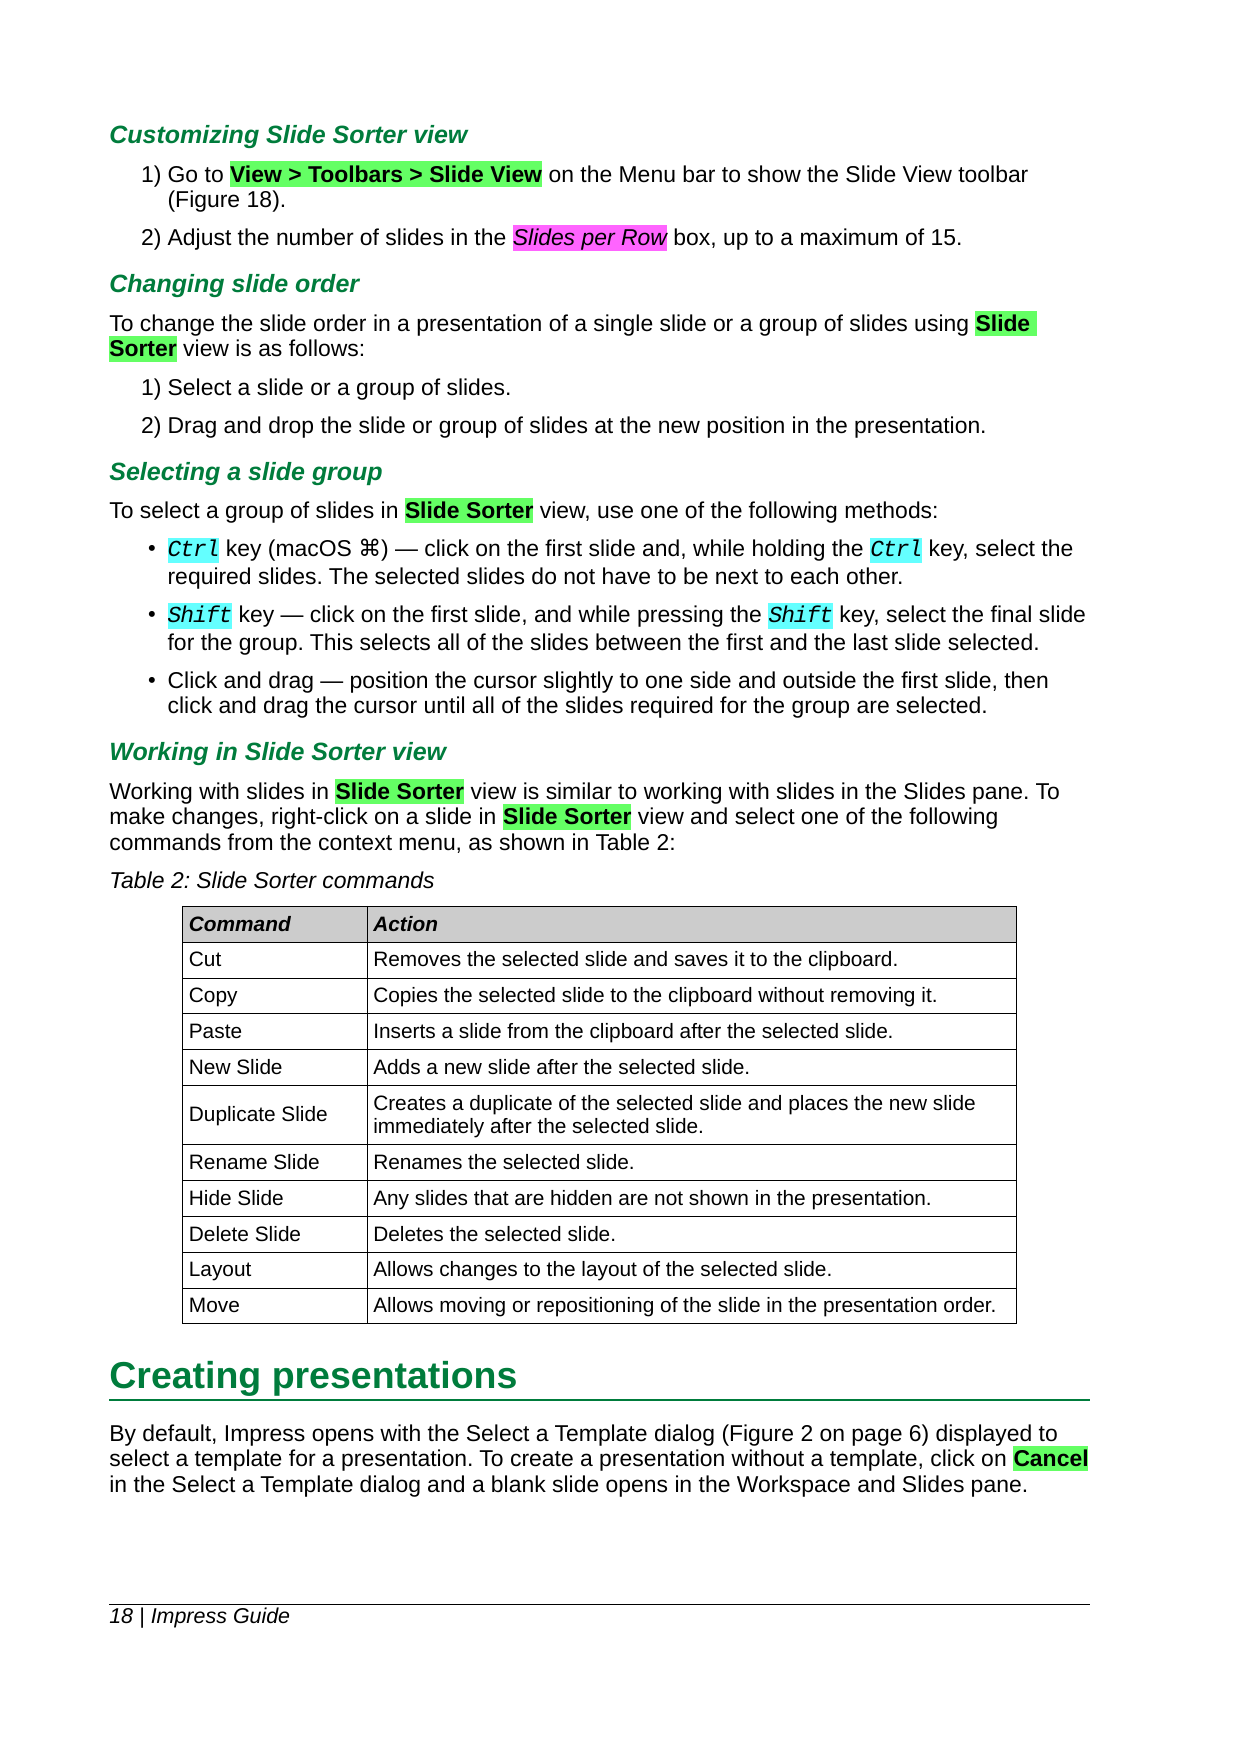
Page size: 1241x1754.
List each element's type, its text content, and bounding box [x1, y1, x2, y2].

table_header Command [183, 907, 367, 942]
list Ctrl key (macOS ⌘) — click on the first slide and, while holding the Ctrl key, select the required slides. The selected slides do not have to be next to each other. [167, 536, 1090, 589]
table_cell Copy [183, 979, 367, 1013]
table_cell Paste [183, 1014, 367, 1049]
subtitle Creating presentations [109, 1354, 1090, 1399]
table_cell Allows changes to the layout of the selected slide. [368, 1253, 1016, 1287]
text By default, Impress opens with the Select a Template dialog (Figure 2 on page 6) displayed to select a template for a presentation. To create a presentation without a template, click on Cancel in the Select a Template dialog and a blank slide opens in the Workspace and Slides pane. [109, 1420, 1090, 1497]
table_cell Removes the selected slide and saves it to the clipboard. [368, 943, 1016, 977]
list Select a slide or a group of slides. [153, 374, 1090, 400]
list Adjust the number of slides in the Slides per Row box, up to a maximum of 15. [667, 225, 1090, 251]
list Adjust the number of slides in the Slides per Row box, up to a maximum of 15. [153, 225, 513, 251]
list Drag and drop the slide or group of slides at the new position in the presentation. [153, 412, 1090, 438]
table_cell Delete Slide [183, 1217, 367, 1252]
table_cell Duplicate Slide [183, 1086, 367, 1144]
text To select a group of slides in Slide Sorter view, use one of the following methods: [109, 498, 405, 523]
subtitle Working in Slide Sorter view [109, 738, 1090, 766]
table_cell Allows moving or repositioning of the slide in the presentation order. [368, 1289, 1016, 1323]
text Table 2: Slide Sorter commands [109, 868, 1090, 893]
table_header Action [368, 907, 1016, 942]
table_cell Deletes the selected slide. [368, 1217, 1016, 1252]
table_cell Rename Slide [183, 1145, 367, 1180]
table_cell Layout [183, 1253, 367, 1287]
table_cell Copies the selected slide to the clipboard without removing it. [368, 979, 1016, 1013]
subtitle Changing slide order [109, 270, 1090, 298]
table_cell Any slides that are hidden are not shown in the presentation. [368, 1181, 1016, 1216]
table_cell Creates a duplicate of the selected slide and places the new slide immediately after the selected slide. [368, 1086, 1016, 1144]
subtitle Selecting a slide group [109, 457, 1090, 485]
table_cell Adds a new slide after the selected slide. [368, 1050, 1016, 1085]
table_cell Inserts a slide from the clipboard after the selected slide. [368, 1014, 1016, 1049]
table_cell New Slide [183, 1050, 367, 1085]
list To change the slide order in a presentation of a single slide or a group of slides using Slide Sorter view is as follows: [109, 311, 1090, 362]
text To select a group of slides in Slide Sorter view, use one of the following methods: [533, 498, 1090, 523]
list Go to View > Toolbars > Slide View on the Menu bar to show the Slide View toolbar (Figure 18). [153, 161, 1090, 213]
table_cell Cut [183, 943, 367, 977]
list Shift key — click on the first slide, and while pressing the Shift key, select the final slide for the group. This selects all of the slides between the first and the last slide selected. [167, 602, 1090, 655]
subtitle Customizing Slide Sorter view [109, 121, 1090, 149]
text Working with slides in Slide Sorter view is similar to working with slides in the Slides pane. To make changes, right-click on a slide in Slide Sorter view and select one of the following commands from the context menu, as shown in Table 2: [109, 778, 1090, 855]
table_cell Renames the selected slide. [368, 1145, 1016, 1180]
list Click and drag — position the cursor slightly to one side and outside the first slide, then click and drag the cursor until all of the slides required for the group are selected. [167, 667, 1090, 719]
table_cell Hide Slide [183, 1181, 367, 1216]
table_cell Move [183, 1289, 367, 1323]
